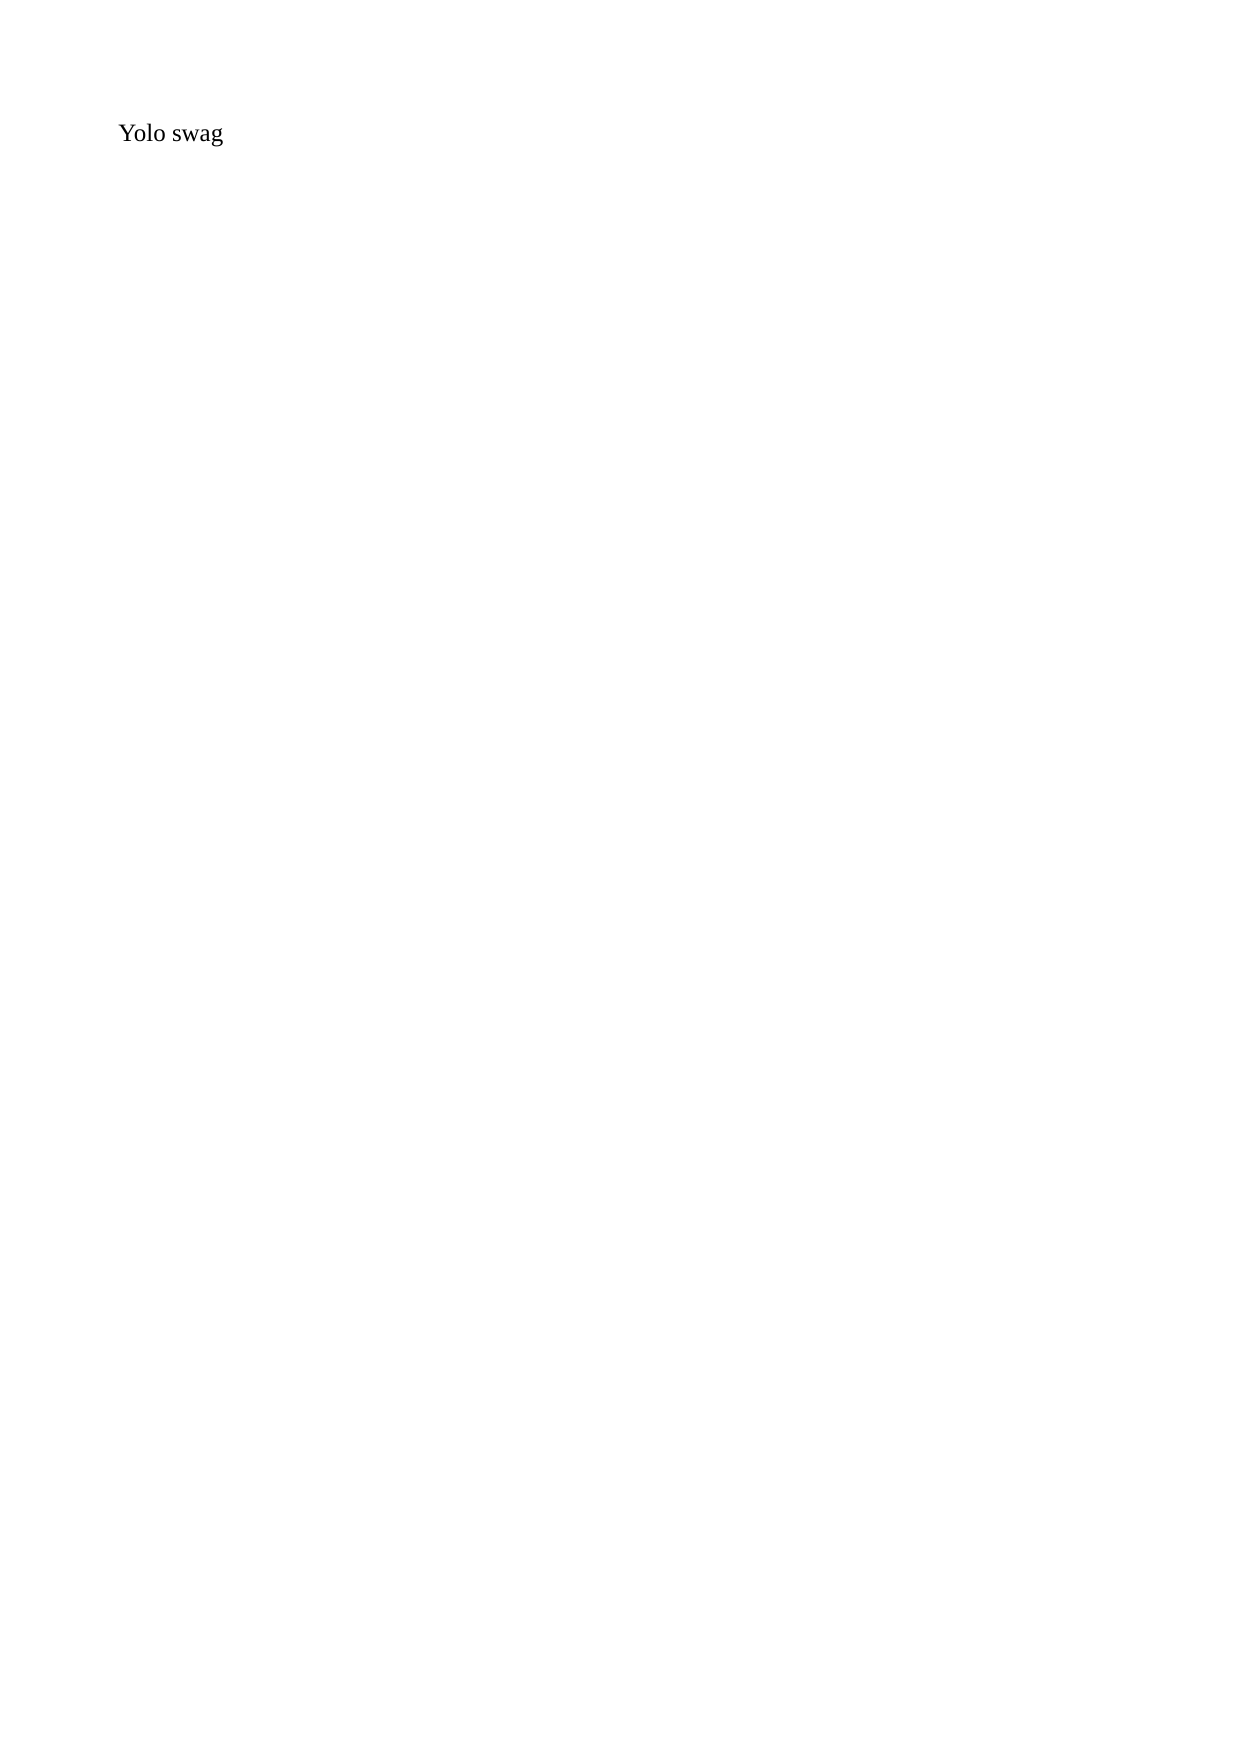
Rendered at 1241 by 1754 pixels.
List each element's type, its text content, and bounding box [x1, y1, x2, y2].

text Yolo swag [118, 118, 1122, 147]
